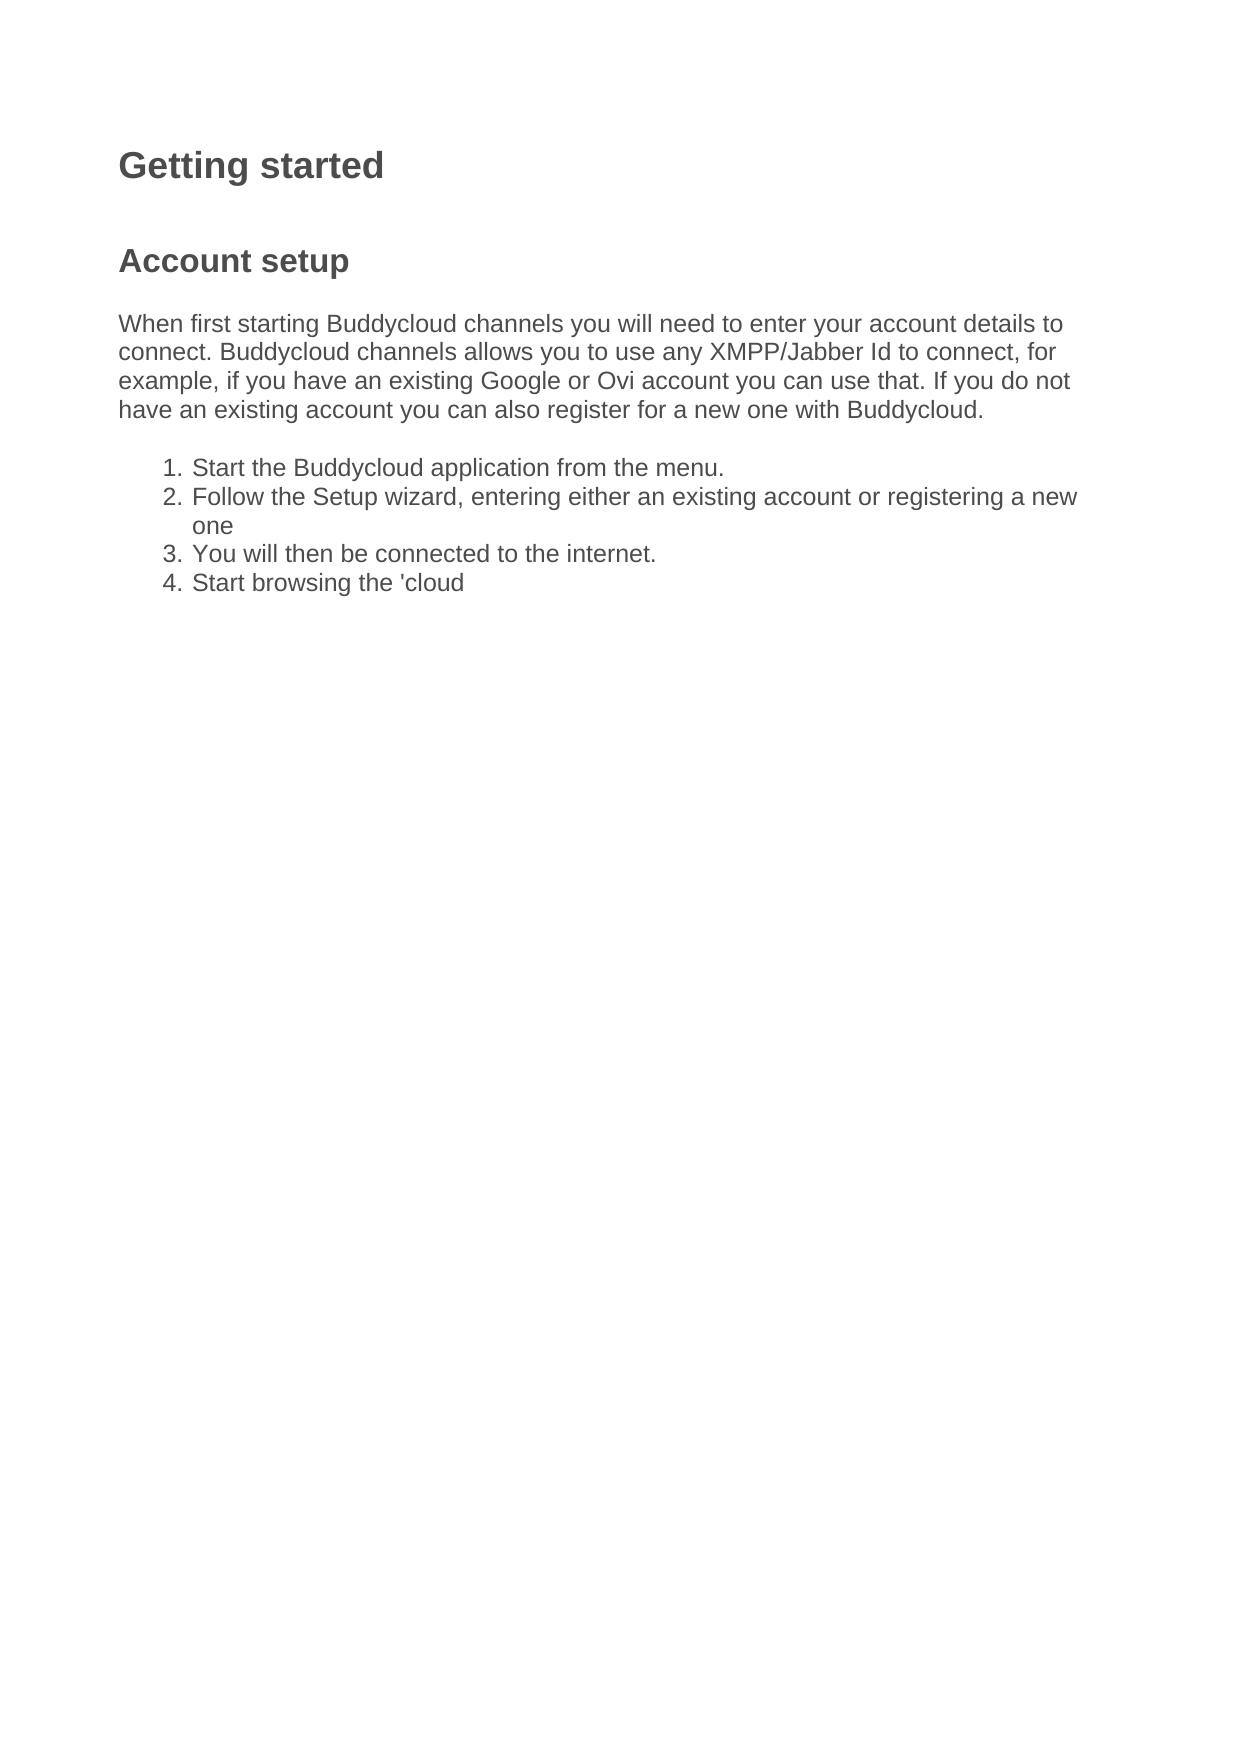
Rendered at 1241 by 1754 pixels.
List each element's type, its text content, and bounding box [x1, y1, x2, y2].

subtitle Account setup [118, 241, 1122, 279]
list Start the Buddycloud application from the menu. [162, 453, 1122, 482]
list You will then be connected to the internet. [162, 539, 1122, 568]
text When first starting Buddycloud channels you will need to enter your account details to connect. Buddycloud channels allows you to use any XMPP/Jabber Id to connect, for example, if you have an existing Google or Ovi account you can use that. If you do not have an existing account you can also register for a new one with Buddycloud. [118, 309, 1122, 424]
list Start browsing the 'cloud [162, 568, 1122, 597]
subtitle Getting started [118, 143, 1122, 186]
list Follow the Setup wizard, entering either an existing account or registering a new one [162, 482, 1122, 539]
